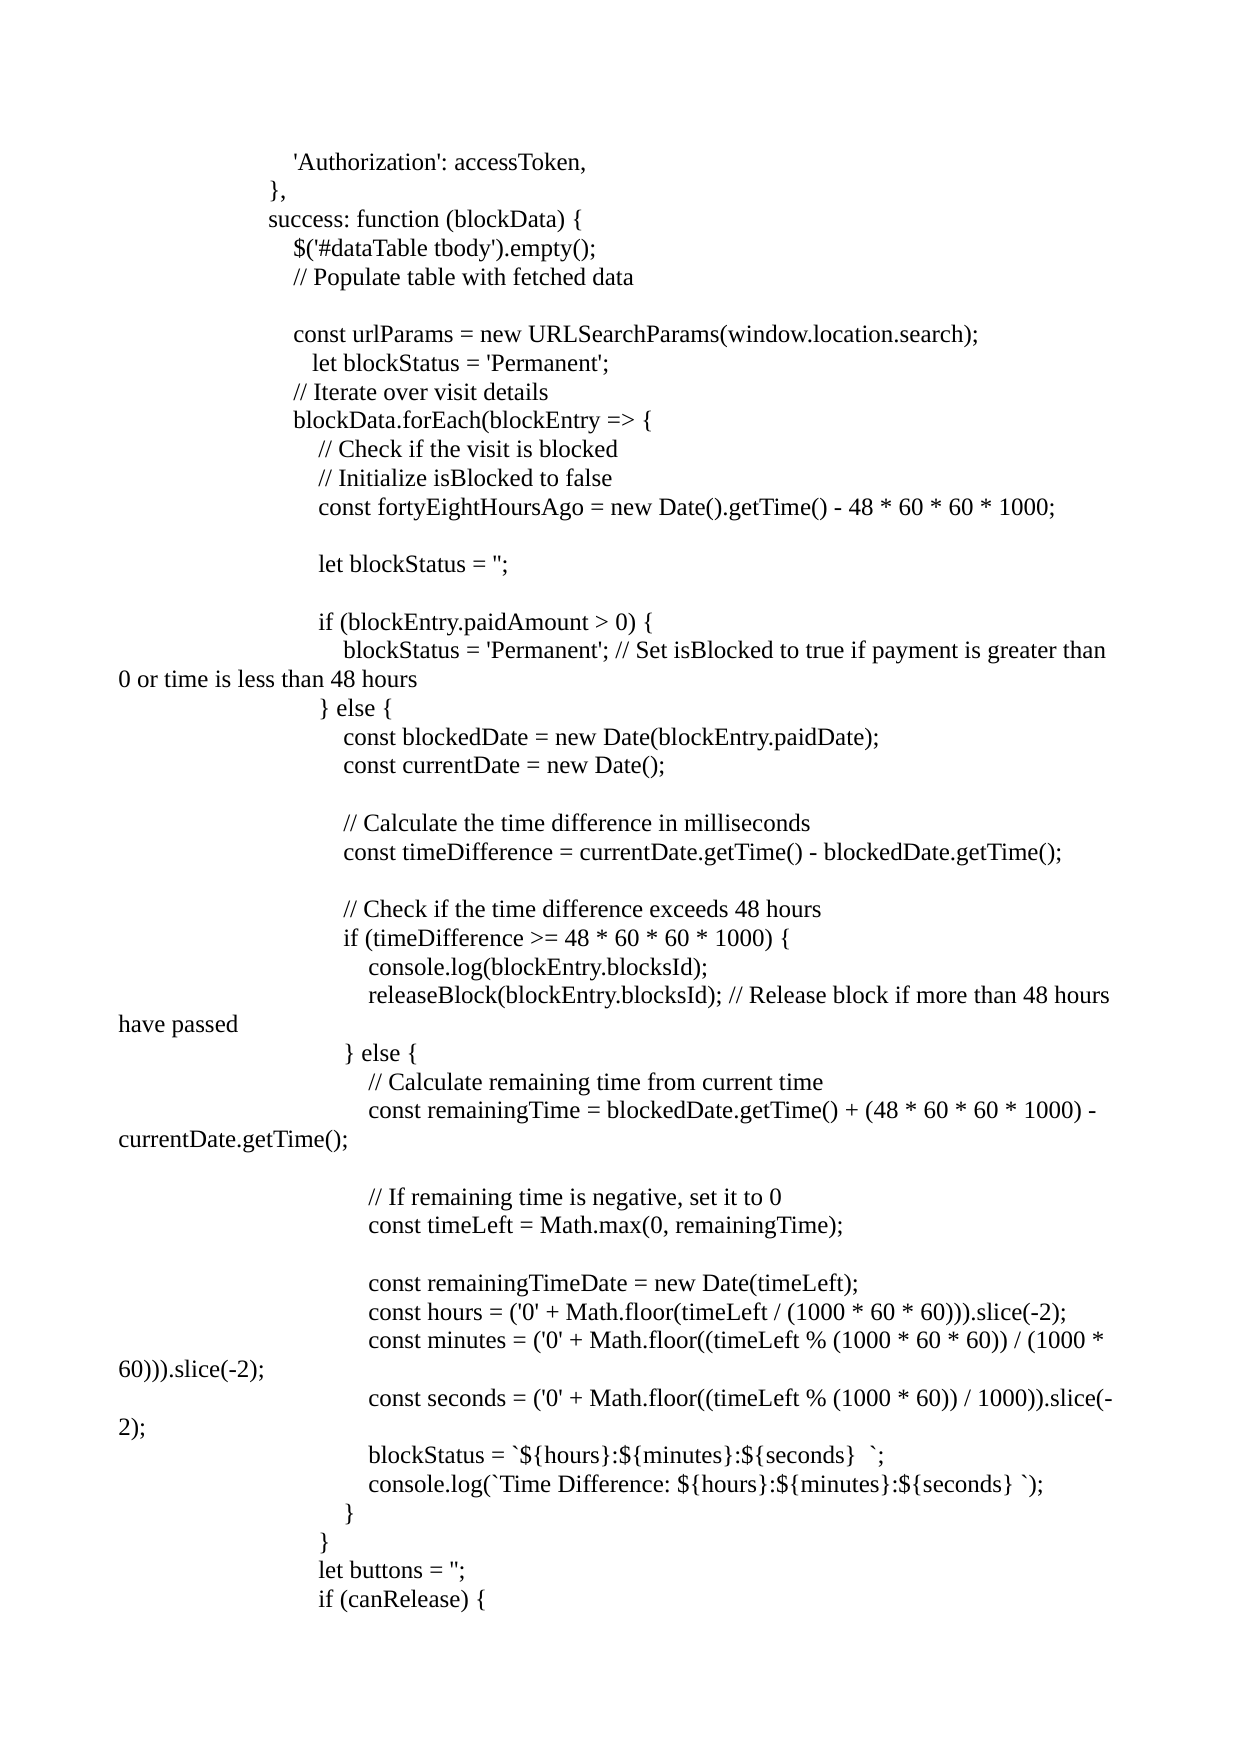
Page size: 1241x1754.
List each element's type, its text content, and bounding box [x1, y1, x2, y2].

text }, [118, 176, 1122, 204]
text releaseBlock(blockEntry.blocksId); // Release block if more than 48 hours have passed [118, 981, 1122, 1038]
text // Check if the time difference exceeds 48 hours [118, 894, 1122, 923]
text const currentDate = new Date(); [118, 751, 1122, 779]
text // Calculate the time difference in milliseconds [118, 808, 1122, 837]
text // Populate table with fetched data [118, 262, 1122, 291]
text const timeLeft = Math.max(0, remainingTime); [118, 1211, 1122, 1239]
text if (blockEntry.paidAmount > 0) { [118, 607, 1122, 636]
text let buttons = ''; [118, 1556, 1122, 1584]
text // Check if the visit is blocked [118, 434, 1122, 463]
text let blockStatus = ''; [118, 549, 1122, 578]
text blockStatus = `${hours}:${minutes}:${seconds} `; [118, 1441, 1122, 1469]
text const fortyEightHoursAgo = new Date().getTime() - 48 * 60 * 60 * 1000; [118, 492, 1122, 521]
text blockData.forEach(blockEntry => { [118, 406, 1122, 434]
text const seconds = ('0' + Math.floor((timeLeft % (1000 * 60)) / 1000)).slice(-2); [118, 1383, 1122, 1441]
text if (timeDifference >= 48 * 60 * 60 * 1000) { [118, 923, 1122, 952]
text console.log(blockEntry.blocksId); [118, 952, 1122, 981]
text console.log(`Time Difference: ${hours}:${minutes}:${seconds} `); [118, 1469, 1122, 1498]
text } else { [118, 1038, 1122, 1067]
text // Iterate over visit details [118, 377, 1122, 406]
text const minutes = ('0' + Math.floor((timeLeft % (1000 * 60 * 60)) / (1000 * 60))).slice(-2); [118, 1326, 1122, 1383]
text $('#dataTable tbody').empty(); [118, 233, 1122, 262]
text success: function (blockData) { [118, 204, 1122, 233]
text // Calculate remaining time from current time [118, 1067, 1122, 1096]
text const remainingTimeDate = new Date(timeLeft); [118, 1268, 1122, 1297]
text // Initialize isBlocked to false [118, 463, 1122, 492]
text blockStatus = 'Permanent'; // Set isBlocked to true if payment is greater than 0 or time is less than 48 hours [118, 636, 1122, 693]
text // If remaining time is negative, set it to 0 [118, 1182, 1122, 1211]
text let blockStatus = 'Permanent'; [118, 348, 1122, 377]
text } [118, 1527, 1122, 1556]
text const urlParams = new URLSearchParams(window.location.search); [118, 319, 1122, 348]
text 'Authorization': accessToken, [118, 147, 1122, 176]
text const timeDifference = currentDate.getTime() - blockedDate.getTime(); [118, 837, 1122, 866]
text } else { [118, 693, 1122, 722]
text const remainingTime = blockedDate.getTime() + (48 * 60 * 60 * 1000) - currentDate.getTime(); [118, 1096, 1122, 1153]
text const blockedDate = new Date(blockEntry.paidDate); [118, 722, 1122, 751]
text const hours = ('0' + Math.floor(timeLeft / (1000 * 60 * 60))).slice(-2); [118, 1297, 1122, 1326]
text if (canRelease) { [118, 1584, 1122, 1613]
text } [118, 1498, 1122, 1527]
